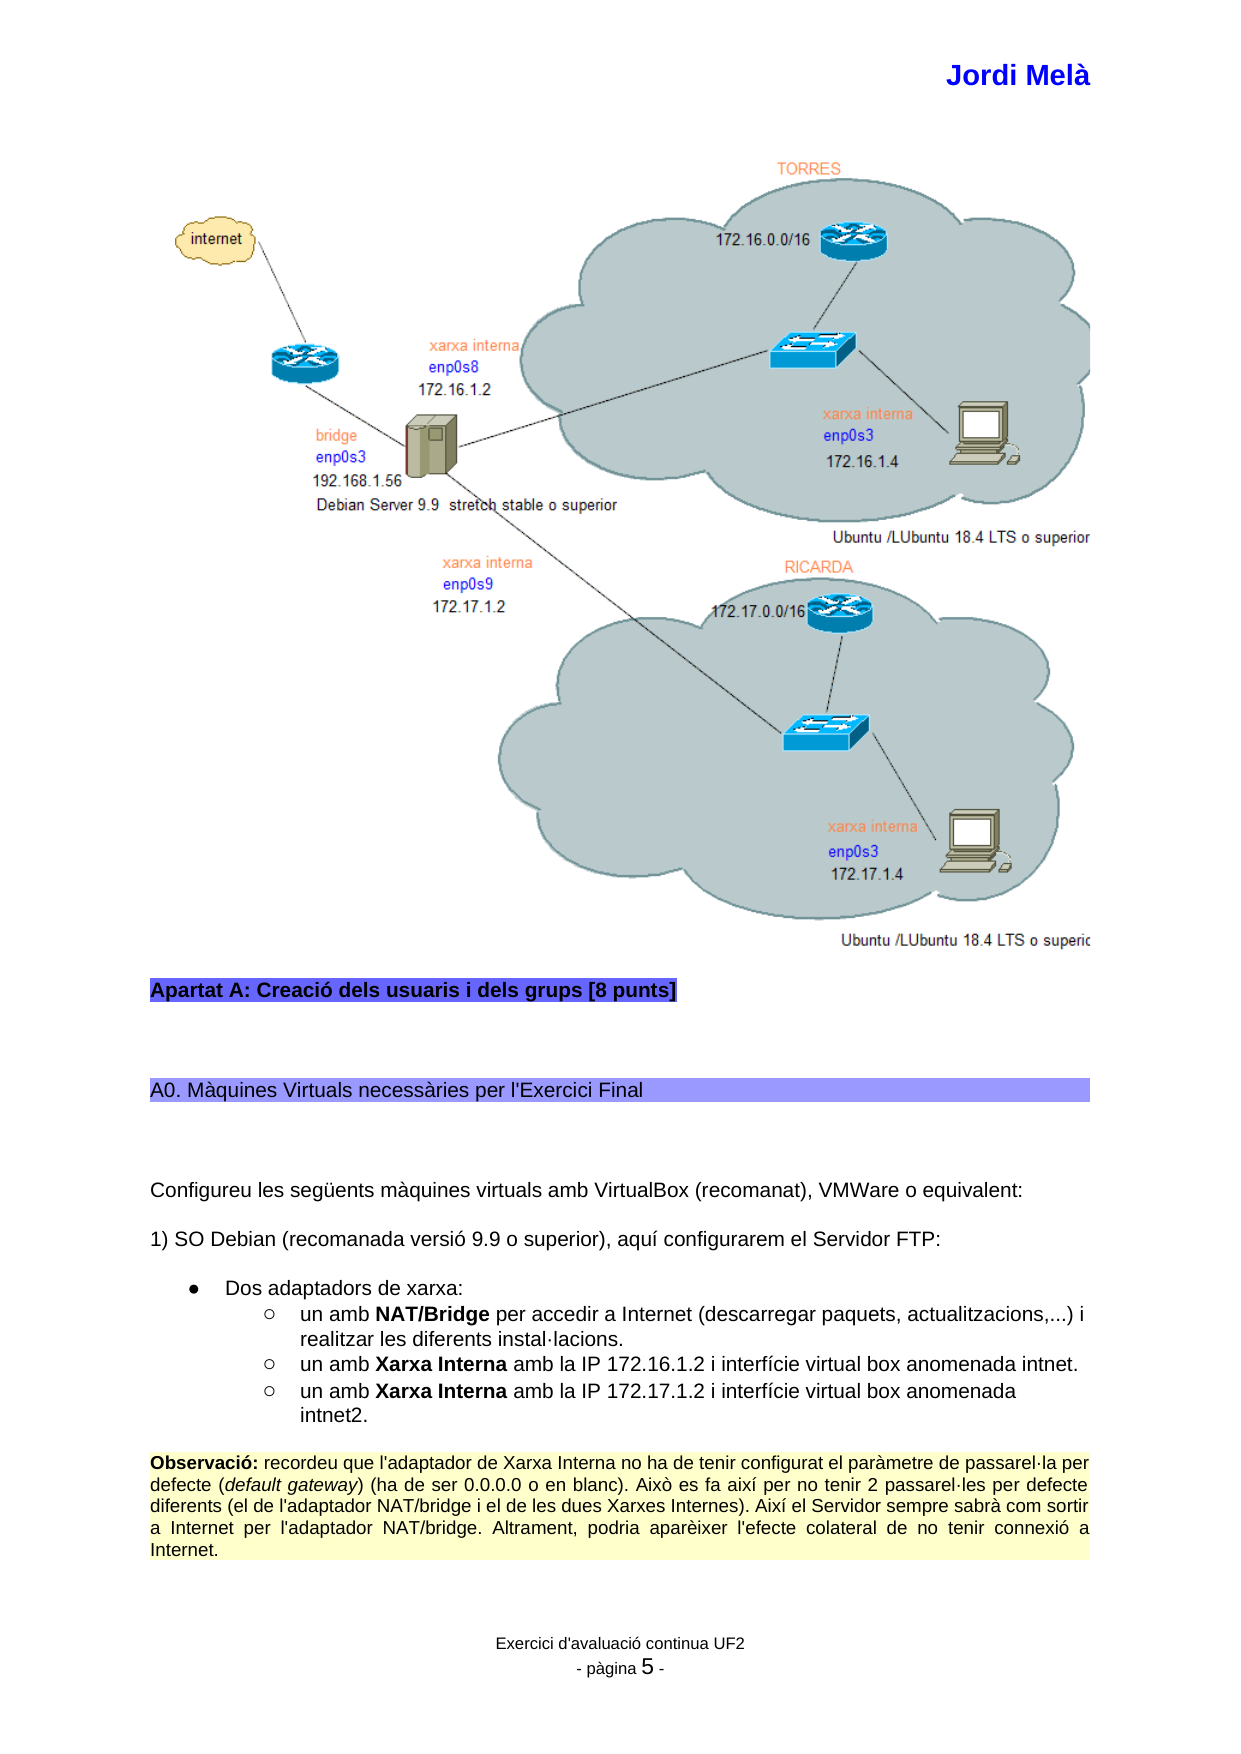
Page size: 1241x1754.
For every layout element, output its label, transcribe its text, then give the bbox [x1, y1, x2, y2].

list Dos adaptadors de xarxa: [187, 1276, 1090, 1300]
text 1) SO Debian (recomanada versió 9.9 o superior), aquí configurarem el Servidor FTP: [150, 1227, 1090, 1251]
text A0. Màquines Virtuals necessàries per l'Exercici Final [150, 1078, 1090, 1102]
text Apartat A: Creació dels usuaris i dels grups [8 punts] [150, 978, 1090, 1002]
list un amb Xarxa Interna amb la IP 172.17.1.2 i interfície virtual box anomenada intnet2. [262, 1377, 1090, 1427]
text Configureu les següents màquines virtuals amb VirtualBox (recomanat), VMWare o equivalent: [150, 1178, 1090, 1202]
text Observació: recordeu que l'adaptador de Xarxa Interna no ha de tenir configurat el paràmetre de passarel·la per defecte (default gateway) (ha de ser 0.0.0.0 o en blanc). Això es fa així per no tenir 2 passarel·les per defecte diferents (el de l'adaptador NAT/bridge i el de les dues Xarxes Internes). Així el Servidor sempre sabrà com sortir a Internet per l'adaptador NAT/bridge. Altrament, podria aparèixer l'efecte colateral de no tenir connexió a Internet. [150, 1452, 1090, 1560]
list un amb NAT/Bridge per accedir a Internet (descarregar paquets, actualitzacions,...) i realitzar les diferents instal·lacions. [262, 1300, 1090, 1350]
picture [150, 123, 1091, 953]
list un amb Xarxa Interna amb la IP 172.16.1.2 i interfície virtual box anomenada intnet. [262, 1350, 1090, 1377]
